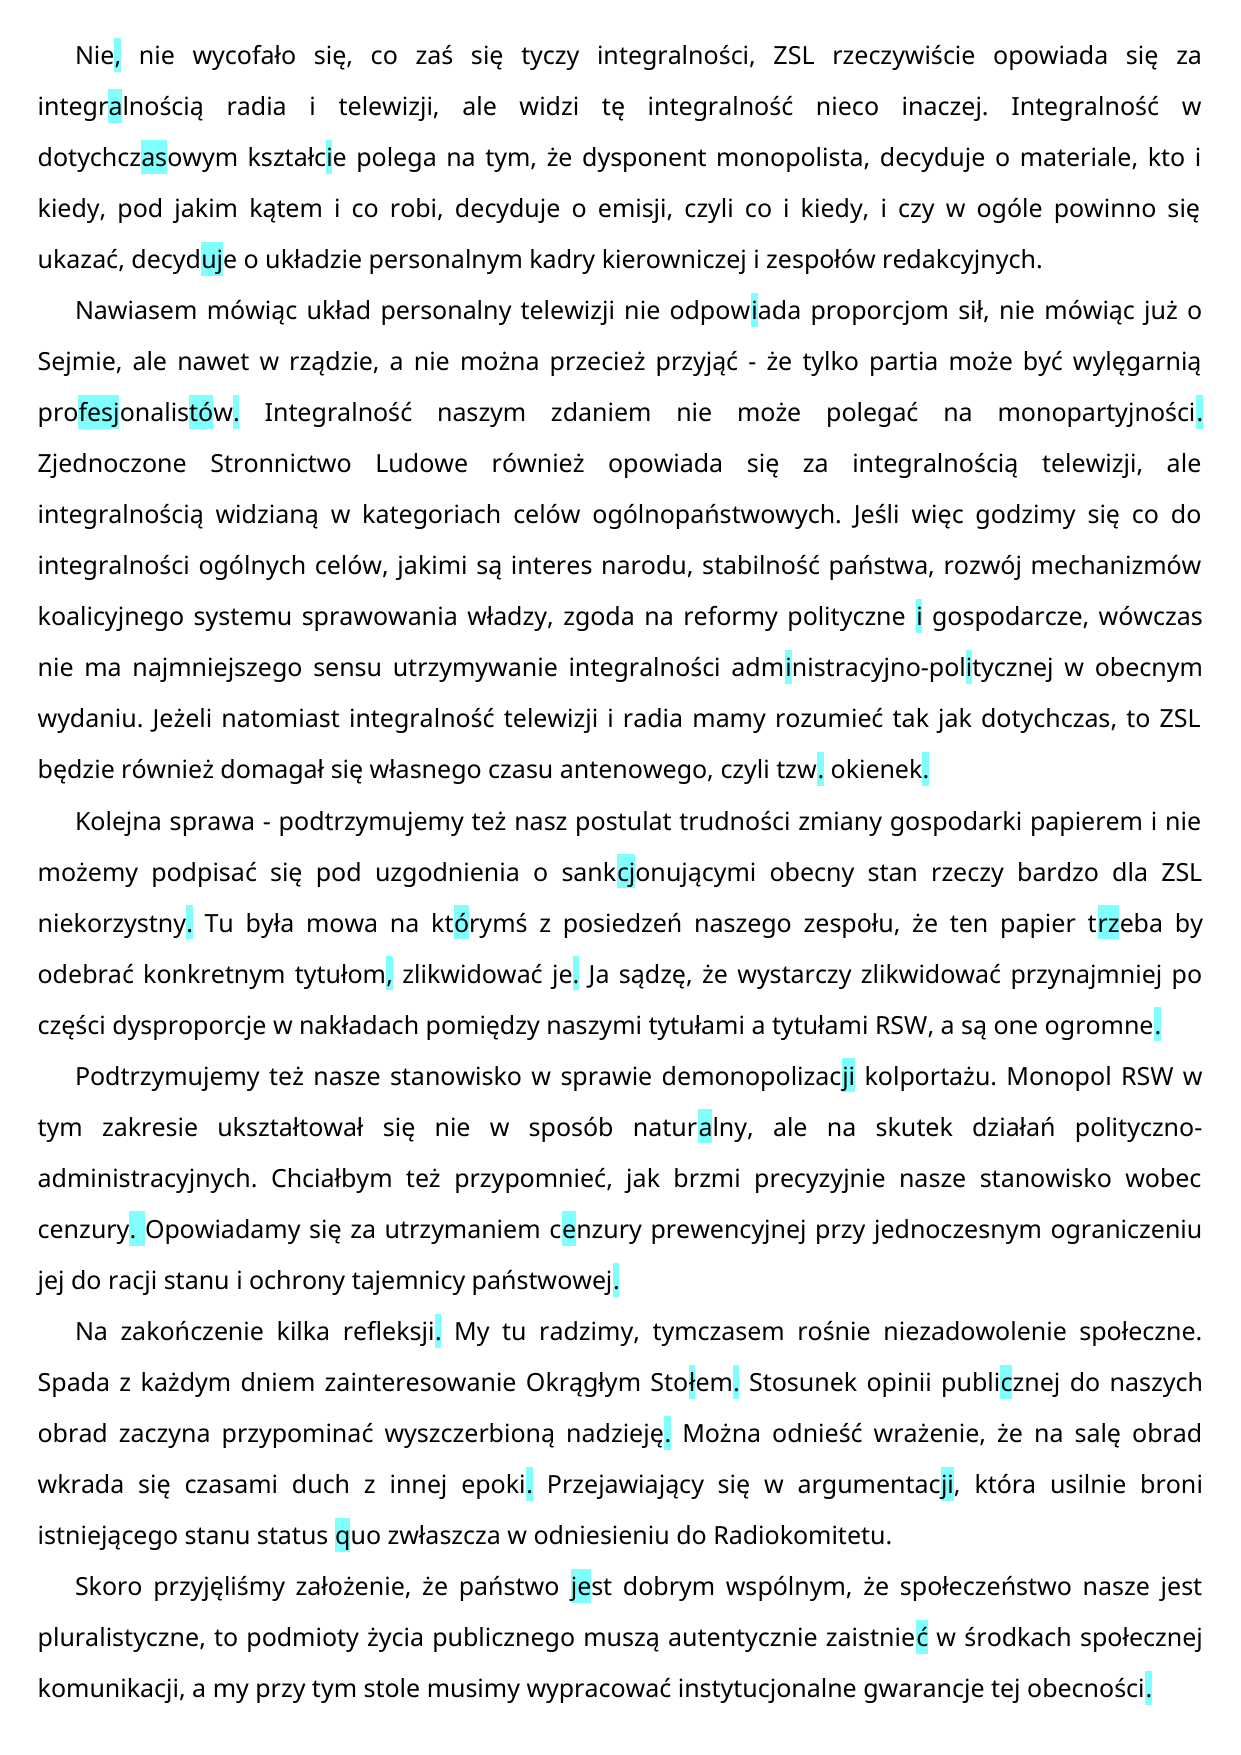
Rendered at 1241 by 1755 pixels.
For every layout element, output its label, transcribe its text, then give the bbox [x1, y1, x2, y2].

text Na zakończenie kilka refleksji. My tu radzimy, tymczasem rośnie niezadowolenie społeczne. Spada z każdym dniem zainteresowanie Okrągłym Stołem. Stosunek opinii publicznej do naszych obrad zaczyna przypominać wyszczerbioną nadzieję. Można odnieść wrażenie, że na salę obrad wkrada się czasami duch z innej epoki. Przejawiający się w argumentacji, która usilnie broni istniejącego stanu status quo zwłaszcza w odniesieniu do Radiokomitetu. [37, 1313, 1203, 1552]
text Nie, nie wycofało się, co zaś się tyczy integralności, ZSL rzeczywiście opowiada się za integralnością radia i telewizji, ale widzi tę integralność nieco inaczej. Integralność w dotychczasowym kształcie polega na tym, że dysponent monopolista, decyduje o materiale, kto i kiedy, pod jakim kątem i co robi, decyduje o emisji, czyli co i kiedy, i czy w ogóle powinno się ukazać, decyduje o układzie personalnym kadry kierowniczej i zespołów redakcyjnych. [37, 37, 1203, 276]
text Podtrzymujemy też nasze stanowisko w sprawie demonopolizacji kolportażu. Monopol RSW w tym zakresie ukształtował się nie w sposób naturalny, ale na skutek działań polityczno-administracyjnych. Chciałbym też przypomnieć, jak brzmi precyzyjnie nasze stanowisko wobec cenzury. Opowiadamy się za utrzymaniem cenzury prewencyjnej przy jednoczesnym ograniczeniu jej do racji stanu i ochrony tajemnicy państwowej. [37, 1058, 1203, 1297]
text Skoro przyjęliśmy założenie, że państwo jest dobrym wspólnym, że społeczeństwo nasze jest pluralistyczne, to podmioty życia publicznego muszą autentycznie zaistnieć w środkach społecznej komunikacji, a my przy tym stole musimy wypracować instytucjonalne gwarancje tej obecności. [37, 1569, 1203, 1705]
text Kolejna sprawa - podtrzymujemy też nasz postulat trudności zmiany gospodarki papierem i nie możemy podpisać się pod uzgodnienia o sankcjonującymi obecny stan rzeczy bardzo dla ZSL niekorzystny. Tu była mowa na którymś z posiedzeń naszego zespołu, że ten papier trzeba by odebrać konkretnym tytułom, zlikwidować je. Ja sądzę, że wystarczy zlikwidować przynajmniej po części dysproporcje w nakładach pomiędzy naszymi tytułami a tytułami RSW, a są one ogromne. [37, 803, 1203, 1041]
text Nawiasem mówiąc układ personalny telewizji nie odpowiada proporcjom sił, nie mówiąc już o Sejmie, ale nawet w rządzie, a nie można przecież przyjąć - że tylko partia może być wylęgarnią profesjonalistów. Integralność naszym zdaniem nie może polegać na monopartyjności. Zjednoczone Stronnictwo Ludowe również opowiada się za integralnością telewizji, ale integralnością widzianą w kategoriach celów ogólnopaństwowych. Jeśli więc godzimy się co do integralności ogólnych celów, jakimi są interes narodu, stabilność państwa, rozwój mechanizmów koalicyjnego systemu sprawowania władzy, zgoda na reformy polityczne i gospodarcze, wówczas nie ma najmniejszego sensu utrzymywanie integralności administracyjno-politycznej w obecnym wydaniu. Jeżeli natomiast integralność telewizji i radia mamy rozumieć tak jak dotychczas, to ZSL będzie również domagał się własnego czasu antenowego, czyli tzw. okienek. [37, 293, 1203, 786]
